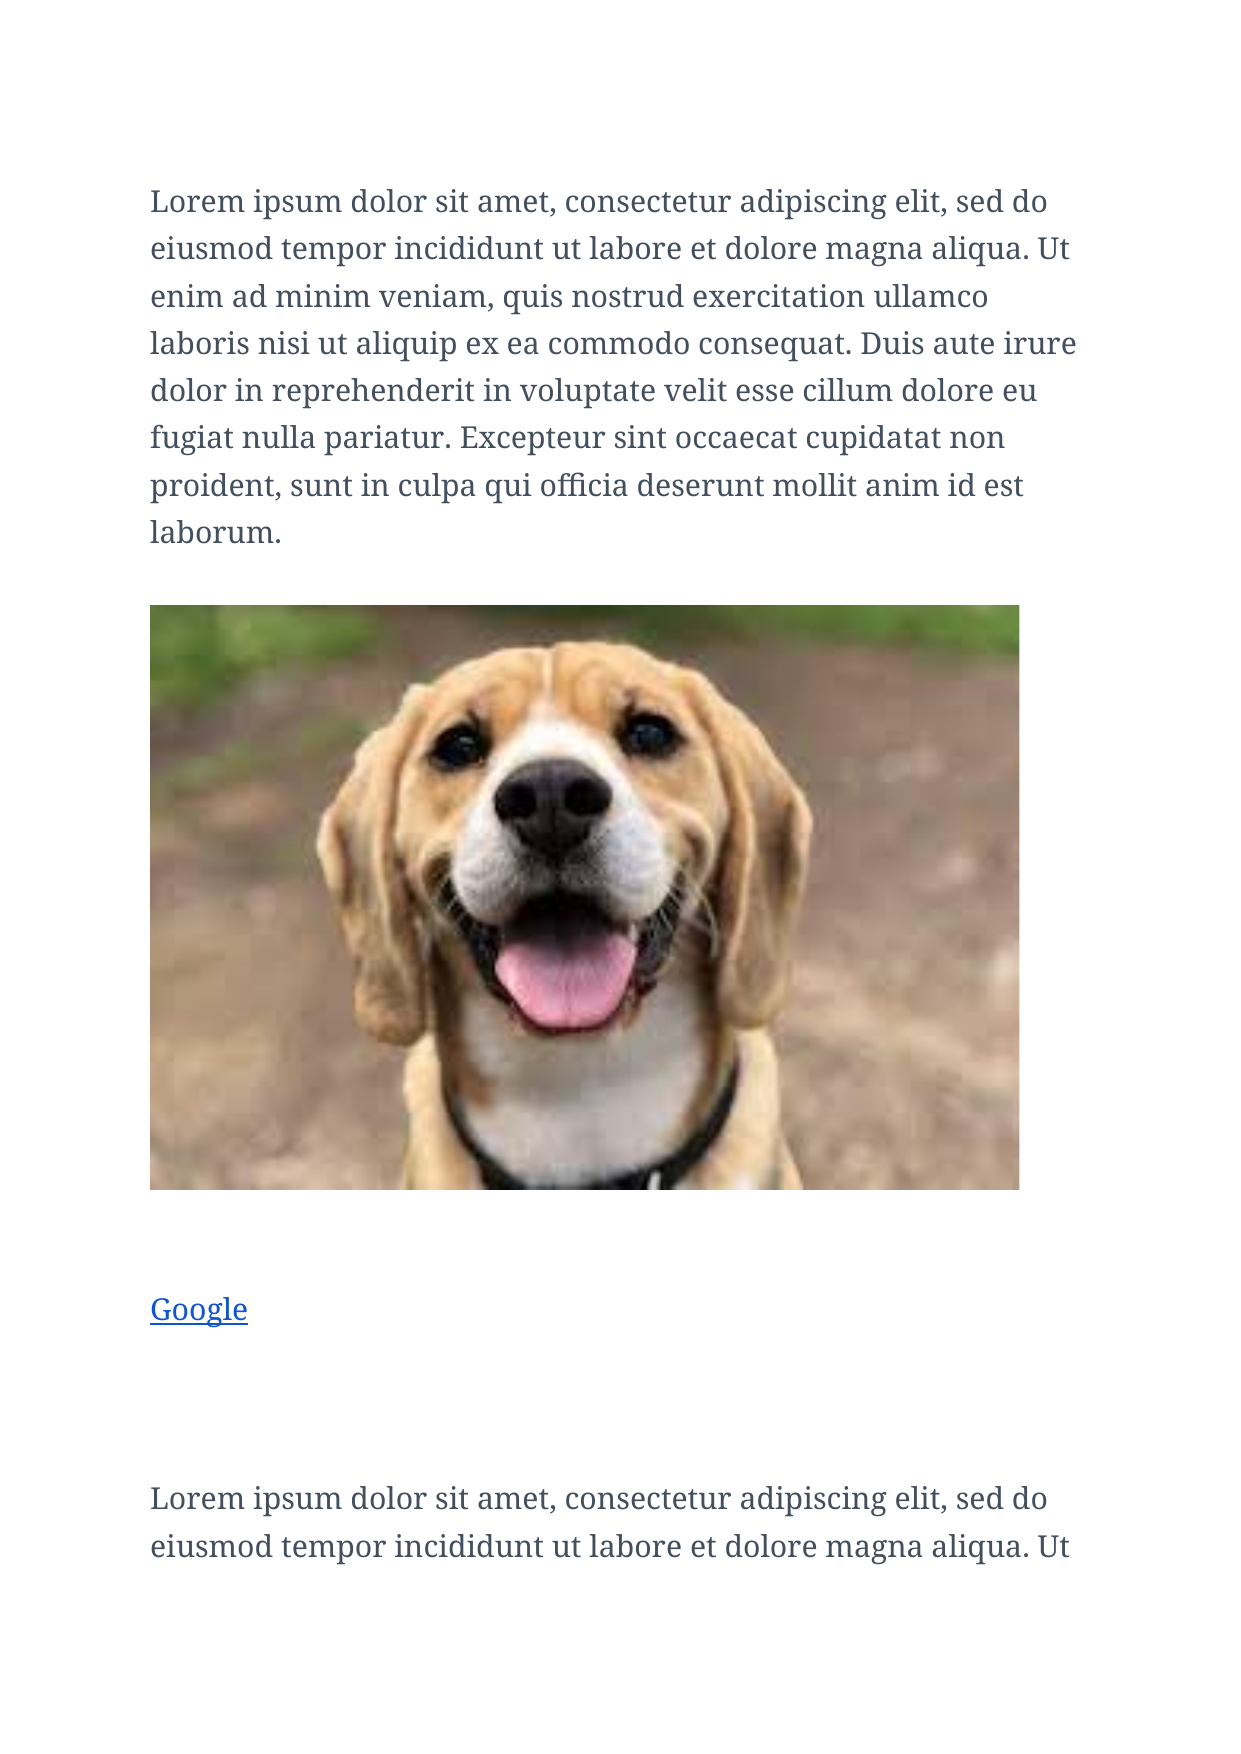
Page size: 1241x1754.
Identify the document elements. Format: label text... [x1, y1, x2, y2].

text Google [150, 1288, 1090, 1329]
picture [150, 605, 1020, 1190]
text Lorem ipsum dolor sit amet, consectetur adipiscing elit, sed do eiusmod tempor incididunt ut labore et dolore magna aliqua. Ut [150, 1477, 1090, 1566]
text Lorem ipsum dolor sit amet, consectetur adipiscing elit, sed do eiusmod tempor incididunt ut labore et dolore magna aliqua. Ut enim ad minim veniam, quis nostrud exercitation ullamco laboris nisi ut aliquip ex ea commodo consequat. Duis aute irure dolor in reprehenderit in voluptate velit esse cillum dolore eu fugiat nulla pariatur. Excepteur sint occaecat cupidatat non proident, sunt in culpa qui officia deserunt mollit anim id est laborum. [150, 180, 1090, 552]
